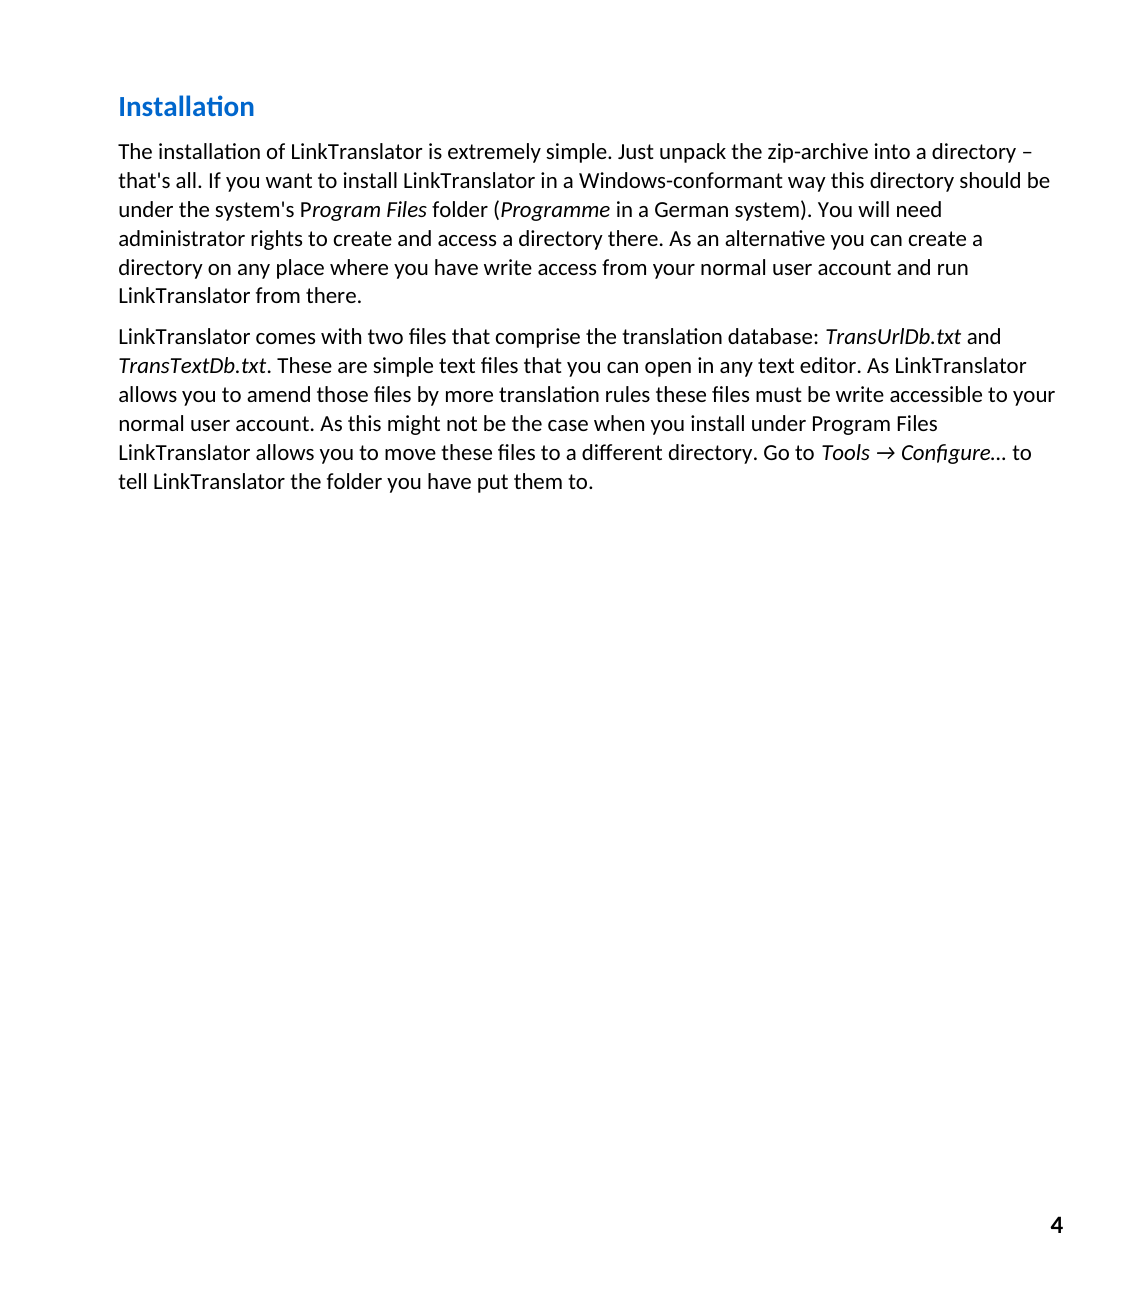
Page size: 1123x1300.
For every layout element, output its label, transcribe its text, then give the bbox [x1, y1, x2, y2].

subtitle Installation [118, 88, 1063, 124]
text The installation of LinkTranslator is extremely simple. Just unpack the zip-archive into a directory – that's all. If you want to install LinkTranslator in a Windows-conformant way this directory should be under the system's Program Files folder (Programme in a German system). You will need administrator rights to create and access a directory there. As an alternative you can create a directory on any place where you have write access from your normal user account and run LinkTranslator from there. [118, 136, 1063, 310]
text LinkTranslator comes with two files that comprise the translation database: TransUrlDb.txt and TransTextDb.txt. These are simple text files that you can open in any text editor. As LinkTranslator allows you to amend those files by more translation rules these files must be write accessible to your normal user account. As this might not be the case when you install under Program Files LinkTranslator allows you to move these files to a different directory. Go to Tools → Configure… to tell LinkTranslator the folder you have put them to. [118, 321, 1063, 495]
